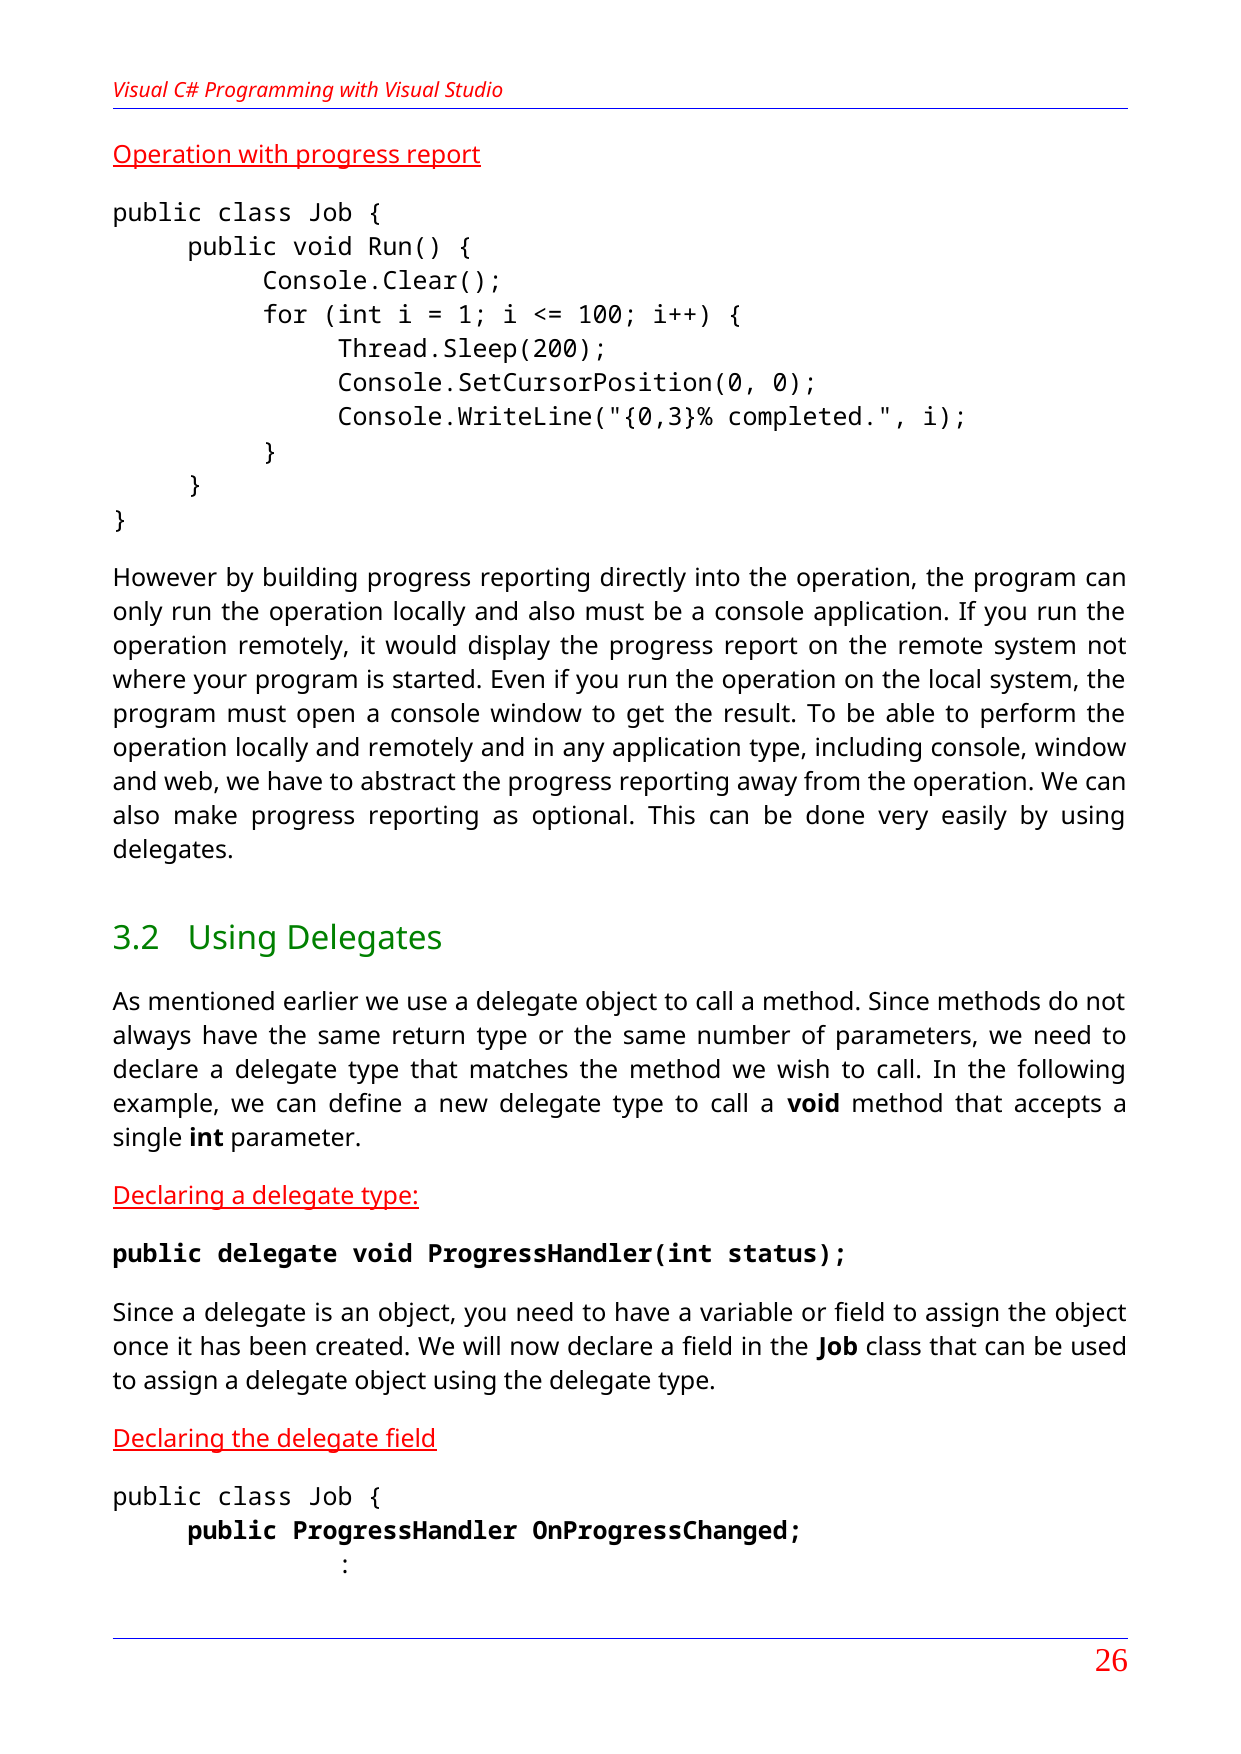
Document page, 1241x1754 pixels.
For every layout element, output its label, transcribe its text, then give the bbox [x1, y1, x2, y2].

text public class Job { [112, 1478, 1128, 1513]
text public ProgressHandler OnProgressChanged; [112, 1513, 1128, 1547]
text Console.SetCursorPosition(0, 0); [112, 365, 1128, 399]
text 3.2 Using Delegates [112, 914, 1128, 959]
text As mentioned earlier we use a delegate object to call a method. Since methods do not always have the same return type or the same number of parameters, we need to declare a delegate type that matches the method we wish to call. In the following example, we can define a new delegate type to call a void method that accepts a single int parameter. [112, 983, 1128, 1154]
text Operation with progress report [112, 137, 1128, 171]
text for (int i = 1; i <= 100; i++) { [112, 297, 1128, 331]
text Console.Clear(); [112, 263, 1128, 297]
text : [112, 1547, 1128, 1581]
text public class Job { [112, 195, 1128, 229]
text Thread.Sleep(200); [112, 331, 1128, 365]
text } [112, 467, 1128, 501]
text public delegate void ProgressHandler(int status); [112, 1236, 1128, 1270]
text Console.WriteLine("{0,3}% completed.", i); [112, 399, 1128, 433]
text Declaring the delegate field [112, 1420, 1128, 1454]
text } [112, 501, 1128, 535]
text However by building progress reporting directly into the operation, the program can only run the operation locally and also must be a console application. If you run the operation remotely, it would display the progress report on the remote system not where your program is started. Even if you run the operation on the local system, the program must open a console window to get the result. To be able to perform the operation locally and remotely and in any application type, including console, window and web, we have to abstract the progress reporting away from the operation. We can also make progress reporting as optional. This can be done very easily by using delegates. [112, 559, 1128, 866]
text } [112, 433, 1128, 467]
text public void Run() { [112, 229, 1128, 263]
text Declaring a delegate type: [112, 1178, 1128, 1212]
text Since a delegate is an object, you need to have a variable or field to assign the object once it has been created. We will now declare a field in the Job class that can be used to assign a delegate object using the delegate type. [112, 1294, 1128, 1396]
